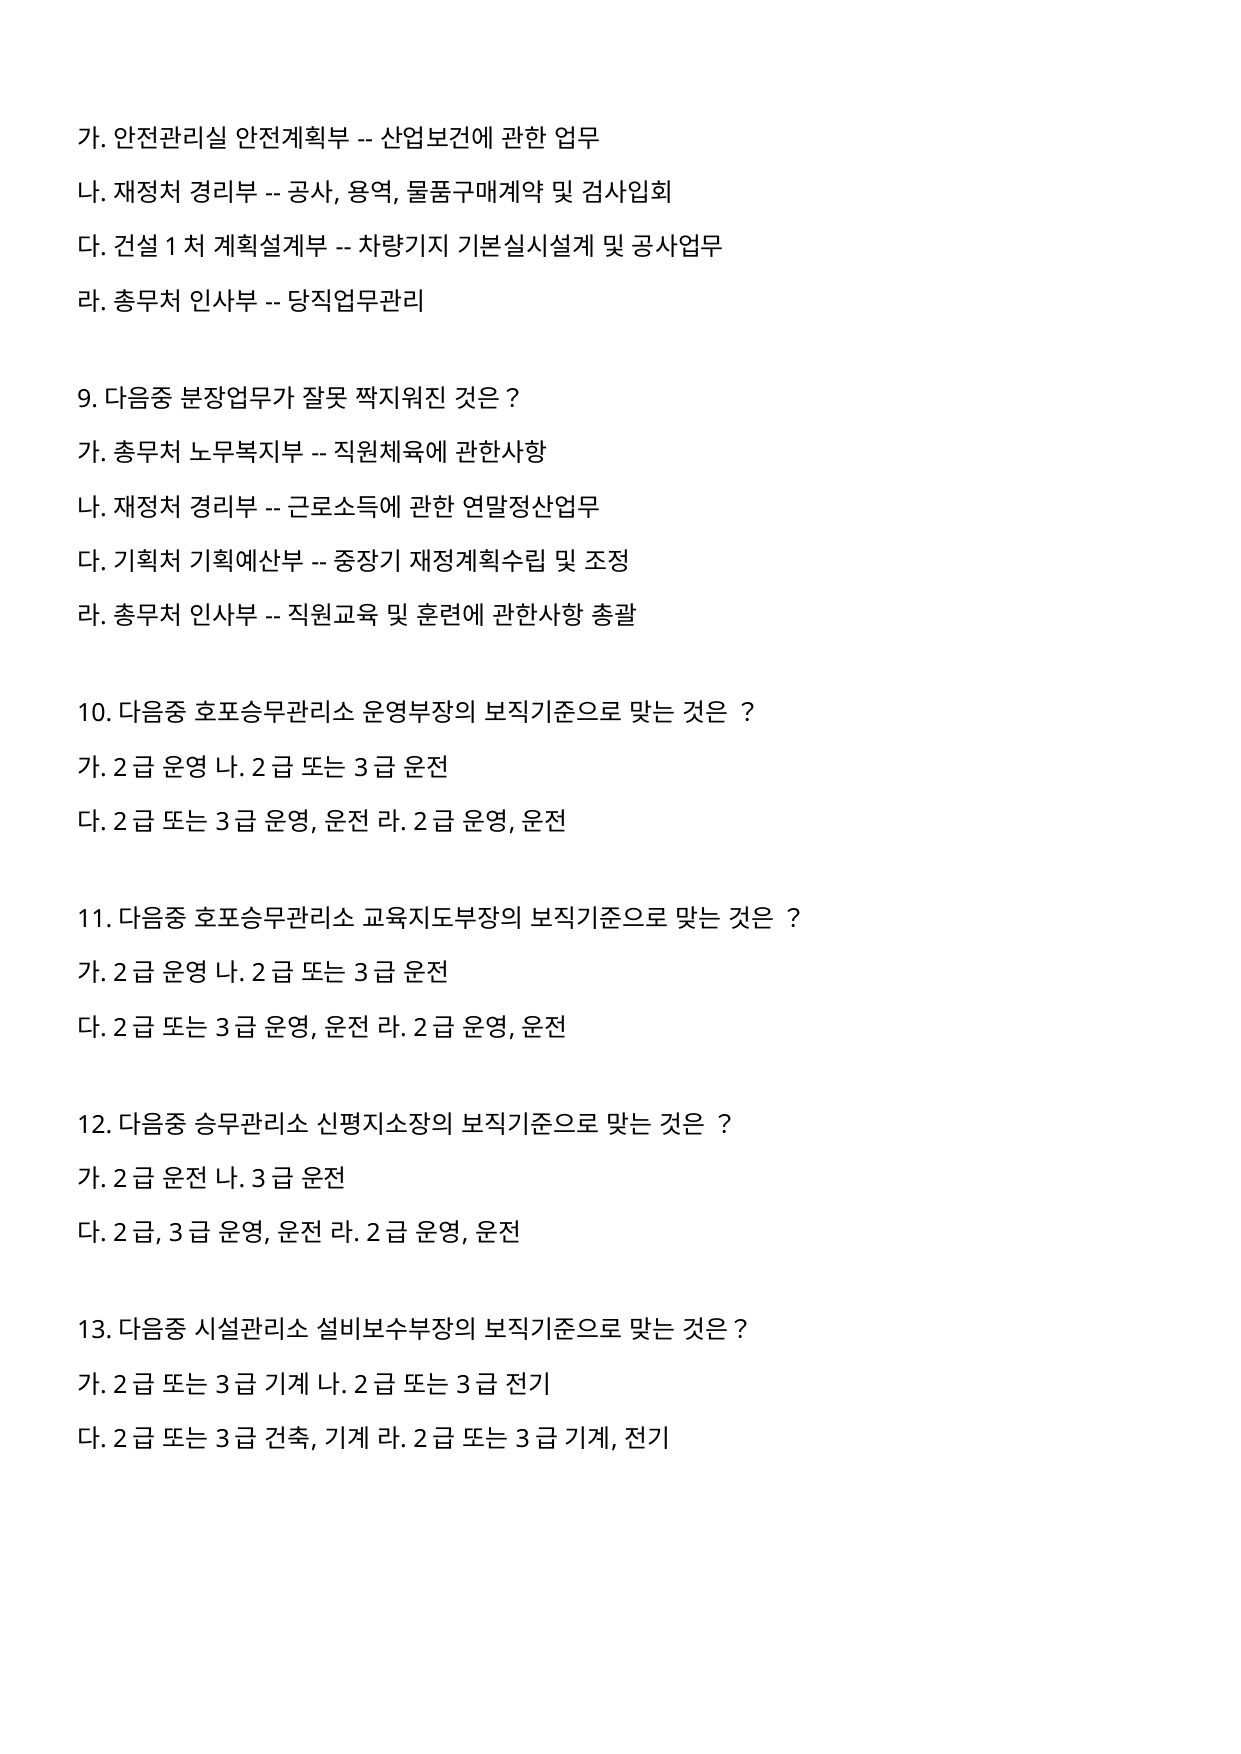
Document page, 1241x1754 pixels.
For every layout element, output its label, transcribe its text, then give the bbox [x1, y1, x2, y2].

text 라. 총무처 인사부 -- 당직업무관리 [77, 281, 1163, 317]
text 다. 2급, 3급 운영, 운전 라. 2급 운영, 운전 [77, 1213, 1163, 1249]
text 10. 다음중 호포승무관리소 운영부장의 보직기준으로 맞는 것은 ？ [77, 693, 1163, 729]
text 나. 재정처 경리부 -- 공사, 용역, 물품구매계약 및 검사입회 [77, 172, 1163, 209]
text 가. 2급 운영 나. 2급 또는 3급 운전 [77, 953, 1163, 989]
text 11. 다음중 호포승무관리소 교육지도부장의 보직기준으로 맞는 것은 ？ [77, 898, 1163, 935]
text 가. 2급 운영 나. 2급 또는 3급 운전 [77, 747, 1163, 783]
text 라. 총무처 인사부 -- 직원교육 및 훈련에 관한사항 총괄 [77, 596, 1163, 632]
text 다. 기획처 기획예산부 -- 중장기 재정계획수립 및 조정 [77, 541, 1163, 578]
text 가. 2급 운전 나. 3급 운전 [77, 1158, 1163, 1195]
text 다. 건설1처 계획설계부 -- 차량기지 기본실시설계 및 공사업무 [77, 227, 1163, 263]
text 다. 2급 또는 3급 건축, 기계 라. 2급 또는 3급 기계, 전기 [77, 1419, 1163, 1455]
text 다. 2급 또는 3급 운영, 운전 라. 2급 운영, 운전 [77, 801, 1163, 838]
text 가. 2급 또는 3급 기계 나. 2급 또는 3급 전기 [77, 1364, 1163, 1401]
text 다. 2급 또는 3급 운영, 운전 라. 2급 운영, 운전 [77, 1007, 1163, 1043]
text 9. 다음중 분장업무가 잘못 짝지워진 것은？ [77, 378, 1163, 414]
text 13. 다음중 시설관리소 설비보수부장의 보직기준으로 맞는 것은？ [77, 1310, 1163, 1346]
text 가. 총무처 노무복지부 -- 직원체육에 관한사항 [77, 433, 1163, 469]
text 가. 안전관리실 안전계획부 -- 산업보건에 관한 업무 [77, 118, 1163, 154]
text 12. 다음중 승무관리소 신평지소장의 보직기준으로 맞는 것은 ？ [77, 1104, 1163, 1140]
text 나. 재정처 경리부 -- 근로소득에 관한 연말정산업무 [77, 487, 1163, 523]
